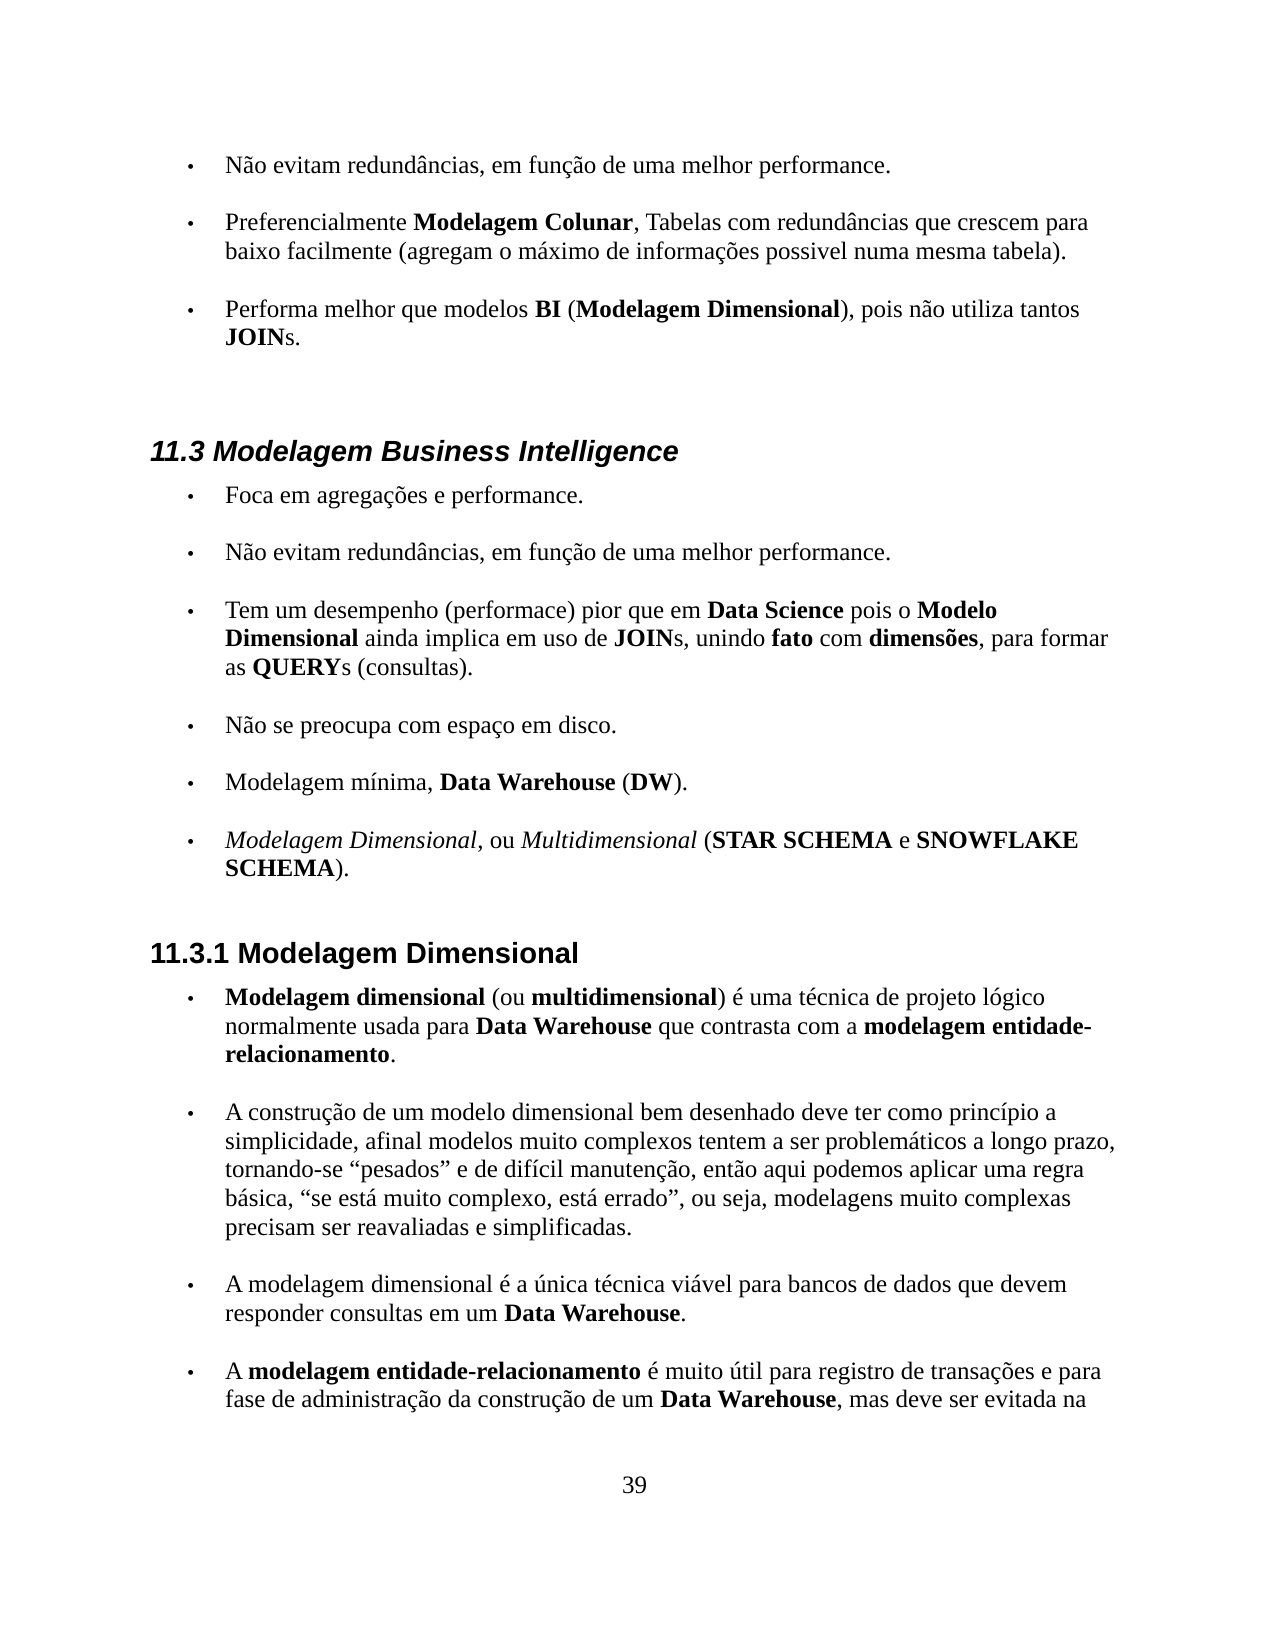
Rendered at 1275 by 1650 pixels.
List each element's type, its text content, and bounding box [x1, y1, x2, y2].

subtitle 11.3.1 Modelagem Dimensional [150, 936, 1125, 969]
list Foca em agregações e performance. [187, 480, 1125, 537]
list Não evitam redundâncias, em função de uma melhor performance. [187, 150, 1125, 207]
list Modelagem dimensional (ou multidimensional) é uma técnica de projeto lógico normalmente usada para Data Warehouse que contrasta com a modelagem entidade-relacionamento. [187, 982, 1125, 1097]
list A modelagem entidade-relacionamento é muito útil para registro de transações e para fase de administração da construção de um Data Warehouse, mas deve ser evitada na [187, 1356, 1125, 1413]
subtitle 11.3 Modelagem Business Intelligence [150, 434, 1125, 467]
list Não evitam redundâncias, em função de uma melhor performance. [187, 537, 1125, 595]
list Não se preocupa com espaço em disco. [187, 710, 1125, 767]
list A construção de um modelo dimensional bem desenhado deve ter como princípio a simplicidade, afinal modelos muito complexos tentem a ser problemáticos a longo prazo, tornando-se “pesados” e de difícil manutenção, então aqui podemos aplicar uma regra básica, “se está muito complexo, está errado”, ou seja, modelagens muito complexas precisam ser reavaliadas e simplificadas. [187, 1097, 1125, 1269]
list Tem um desempenho (performace) pior que em Data Science pois o Modelo Dimensional ainda implica em uso de JOINs, unindo fato com dimensões, para formar as QUERYs (consultas). [187, 595, 1125, 710]
list Modelagem mínima, Data Warehouse (DW). [187, 767, 1125, 825]
list Modelagem Dimensional, ou Multidimensional (STAR SCHEMA e SNOWFLAKE SCHEMA). [187, 825, 1125, 911]
list A modelagem dimensional é a única técnica viável para bancos de dados que devem responder consultas em um Data Warehouse. [187, 1269, 1125, 1356]
list Preferencialmente Modelagem Colunar, Tabelas com redundâncias que crescem para baixo facilmente (agregam o máximo de informações possivel numa mesma tabela). [187, 207, 1125, 294]
list Performa melhor que modelos BI (Modelagem Dimensional), pois não utiliza tantos JOINs. [187, 294, 1125, 380]
